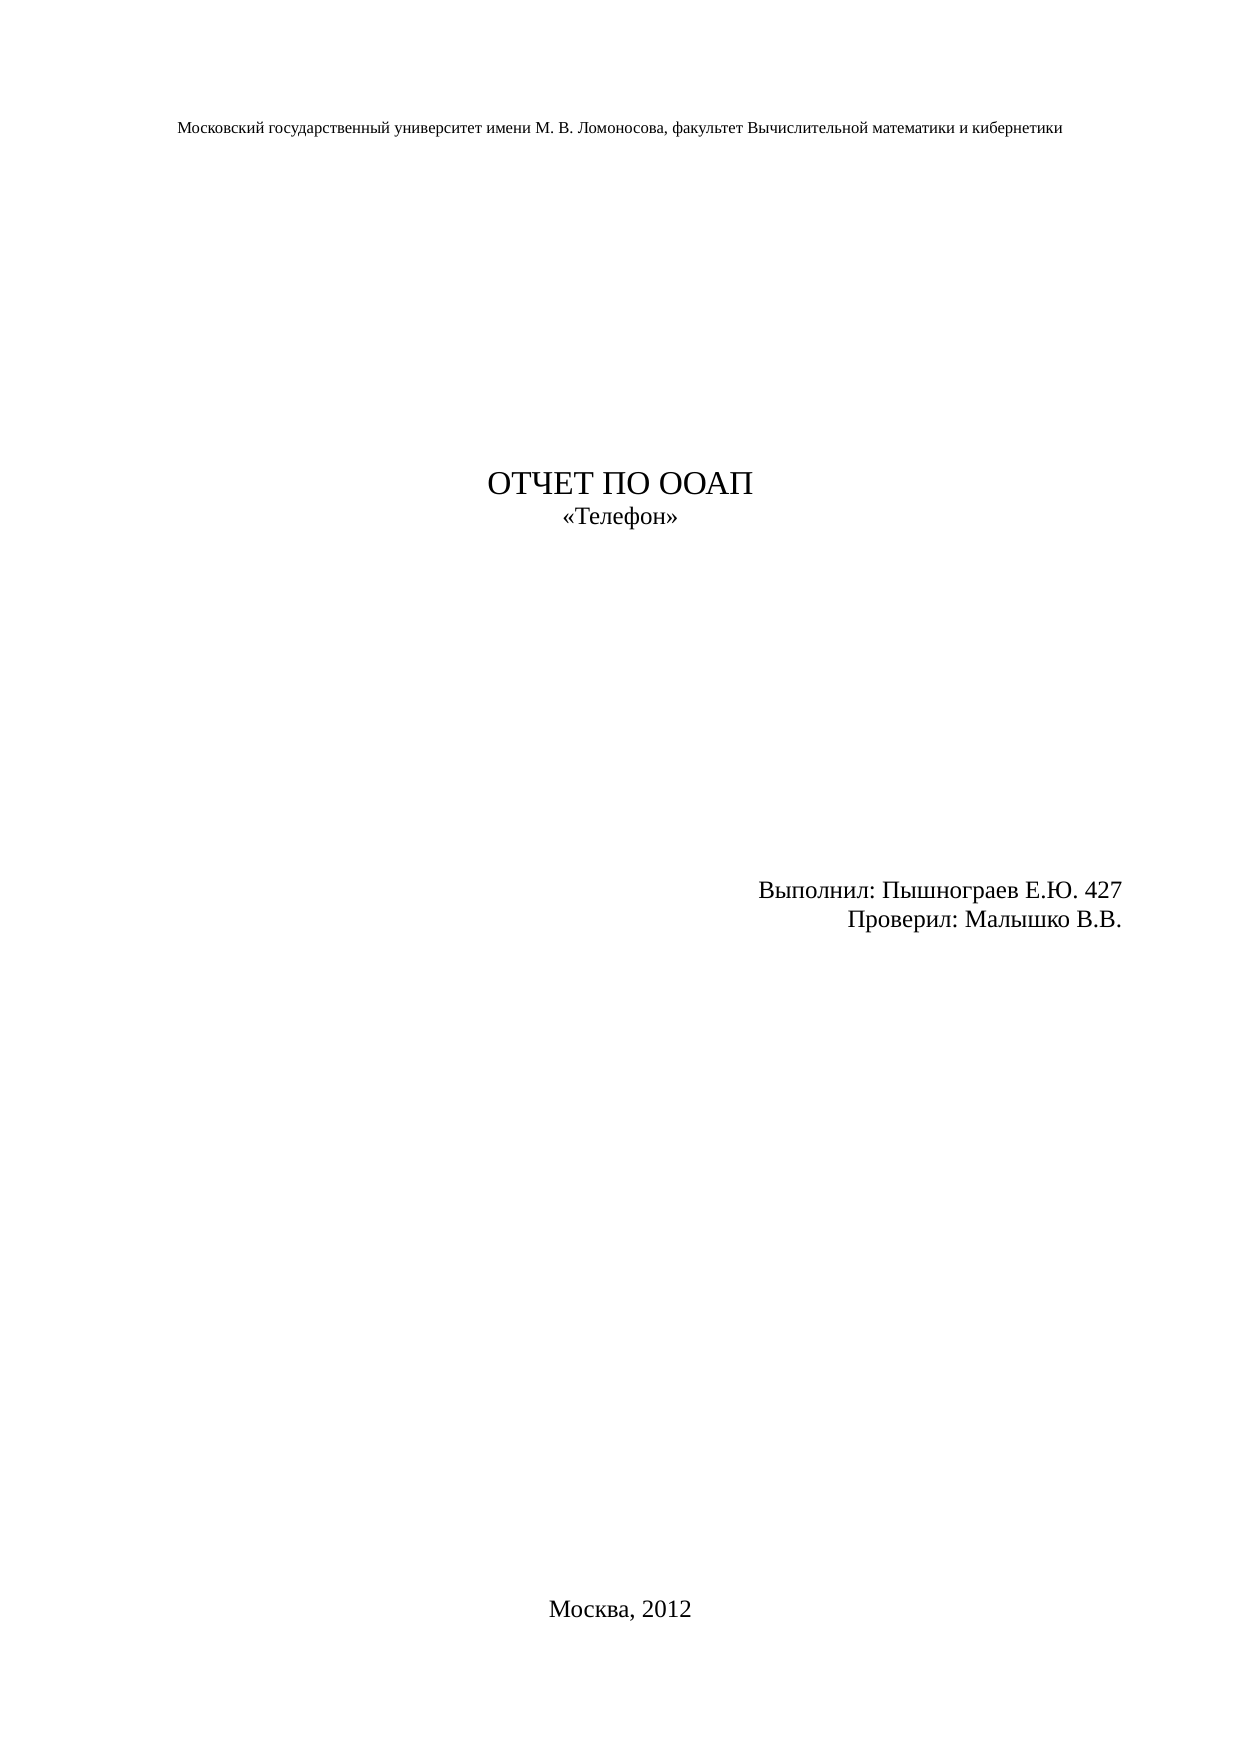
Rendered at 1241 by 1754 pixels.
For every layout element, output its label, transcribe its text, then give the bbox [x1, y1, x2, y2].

text Московский государственный университет имени М. В. Ломоносова, факультет Вычислительной математики и кибернетики [118, 118, 1122, 137]
text ОТЧЕТ ПО ООАП [118, 463, 1122, 501]
text Проверил: Малышко В.В. [118, 904, 1122, 933]
text Выполнил: Пышнограев Е.Ю. 427 [118, 875, 1122, 904]
text «Телефон» [118, 501, 1122, 530]
text Москва, 2012 [118, 1594, 1122, 1623]
